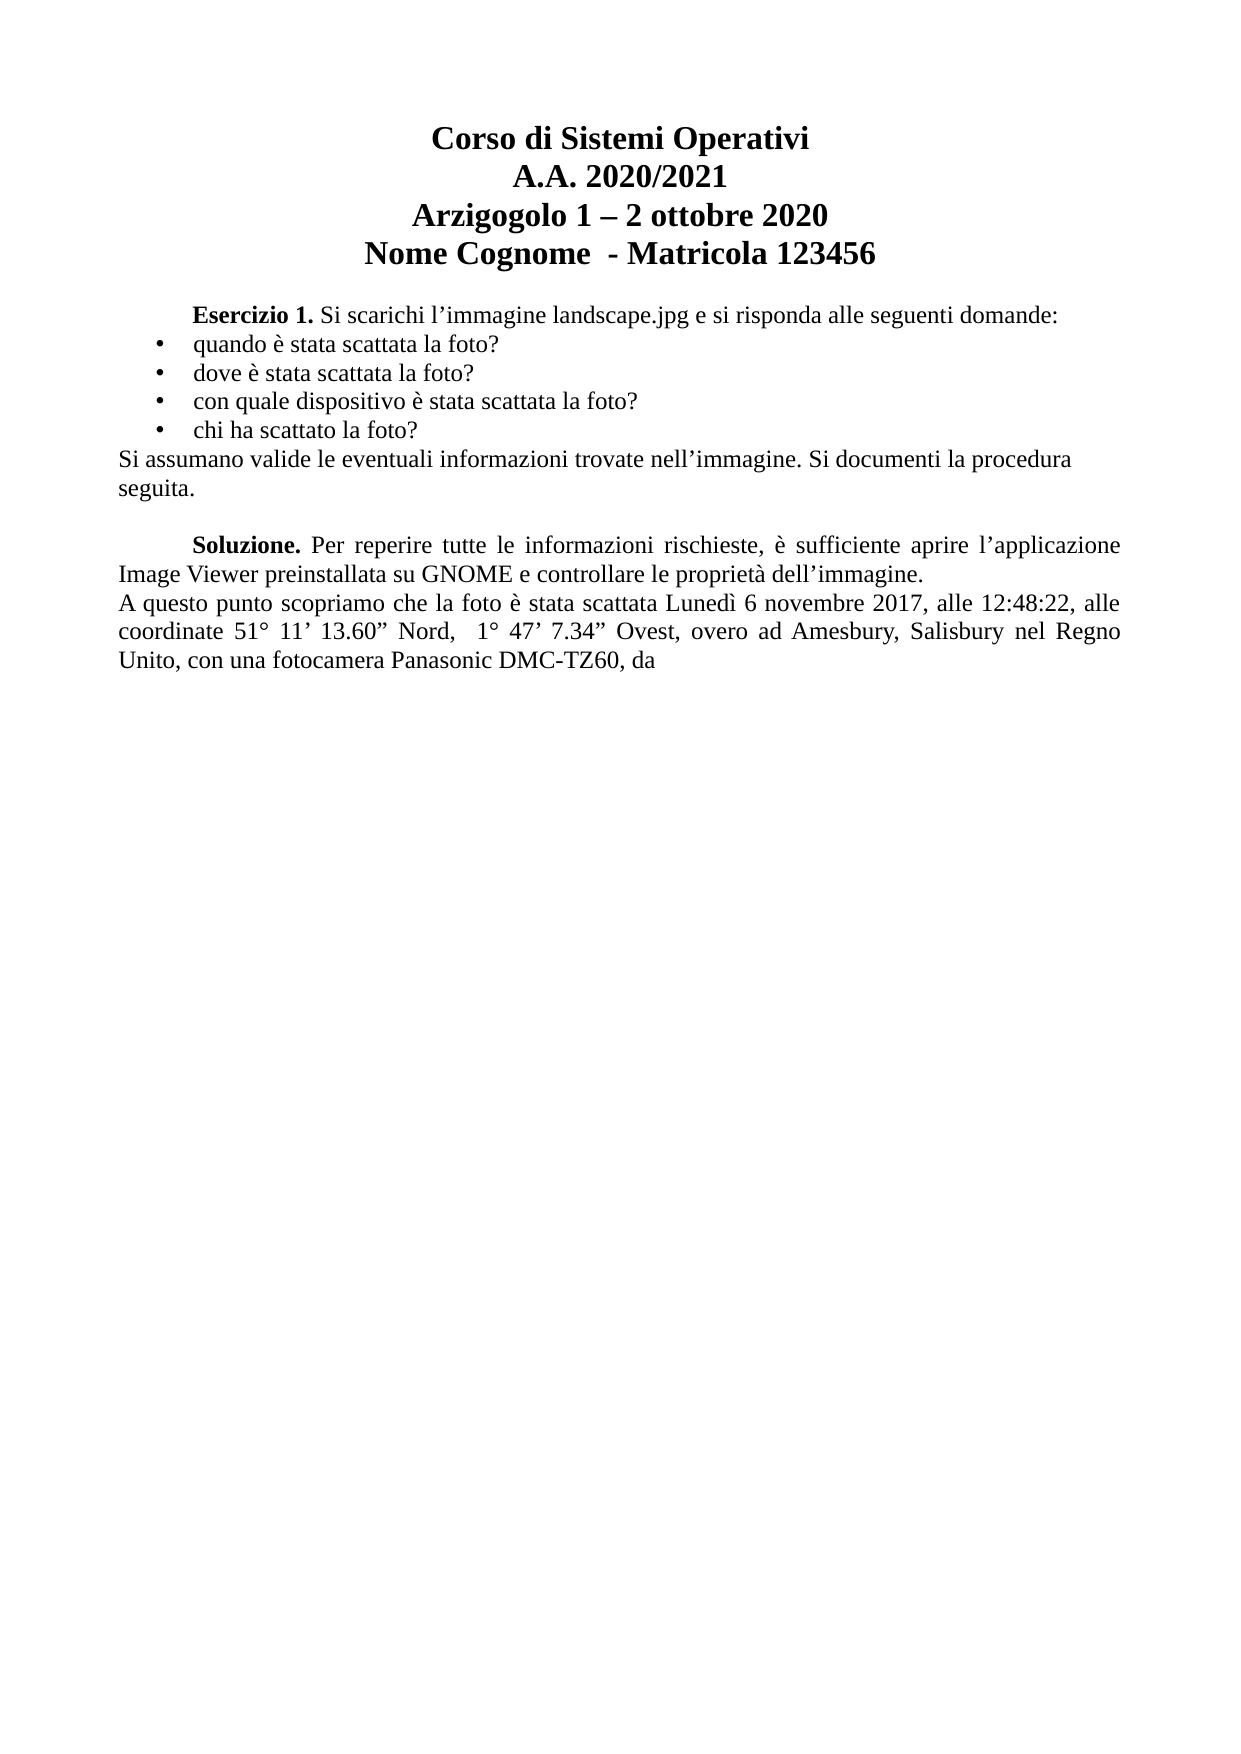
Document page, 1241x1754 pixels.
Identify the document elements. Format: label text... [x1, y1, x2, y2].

text A questo punto scopriamo che la foto è stata scattata Lunedì 6 novembre 2017, alle 12:48:22, alle coordinate 51° 11’ 13.60” Nord, 1° 47’ 7.34” Ovest, overo ad Amesbury, Salisbury nel Regno Unito, con una fotocamera Panasonic DMC-TZ60, da [118, 588, 1122, 674]
list dove è stata scattata la foto? [156, 358, 1122, 386]
list chi ha scattato la foto? [156, 415, 1122, 444]
text seguita. [118, 473, 1122, 501]
text A.A. 2020/2021 [118, 156, 1122, 195]
list con quale dispositivo è stata scattata la foto? [156, 386, 1122, 415]
text Si assumano valide le eventuali informazioni trovate nell’immagine. Si documenti la procedura [118, 444, 1122, 473]
text Esercizio 1. Si scarichi l’immagine landscape.jpg e si risponda alle seguenti domande: [118, 300, 1122, 329]
text Soluzione. Per reperire tutte le informazioni rischieste, è sufficiente aprire l’applicazione Image Viewer preinstallata su GNOME e controllare le proprietà dell’immagine. [118, 530, 1122, 588]
text Arzigogolo 1 – 2 ottobre 2020 [118, 195, 1122, 233]
list quando è stata scattata la foto? [156, 329, 1122, 358]
text Nome Cognome - Matricola 123456 [118, 233, 1122, 271]
text Corso di Sistemi Operativi [118, 118, 1122, 156]
